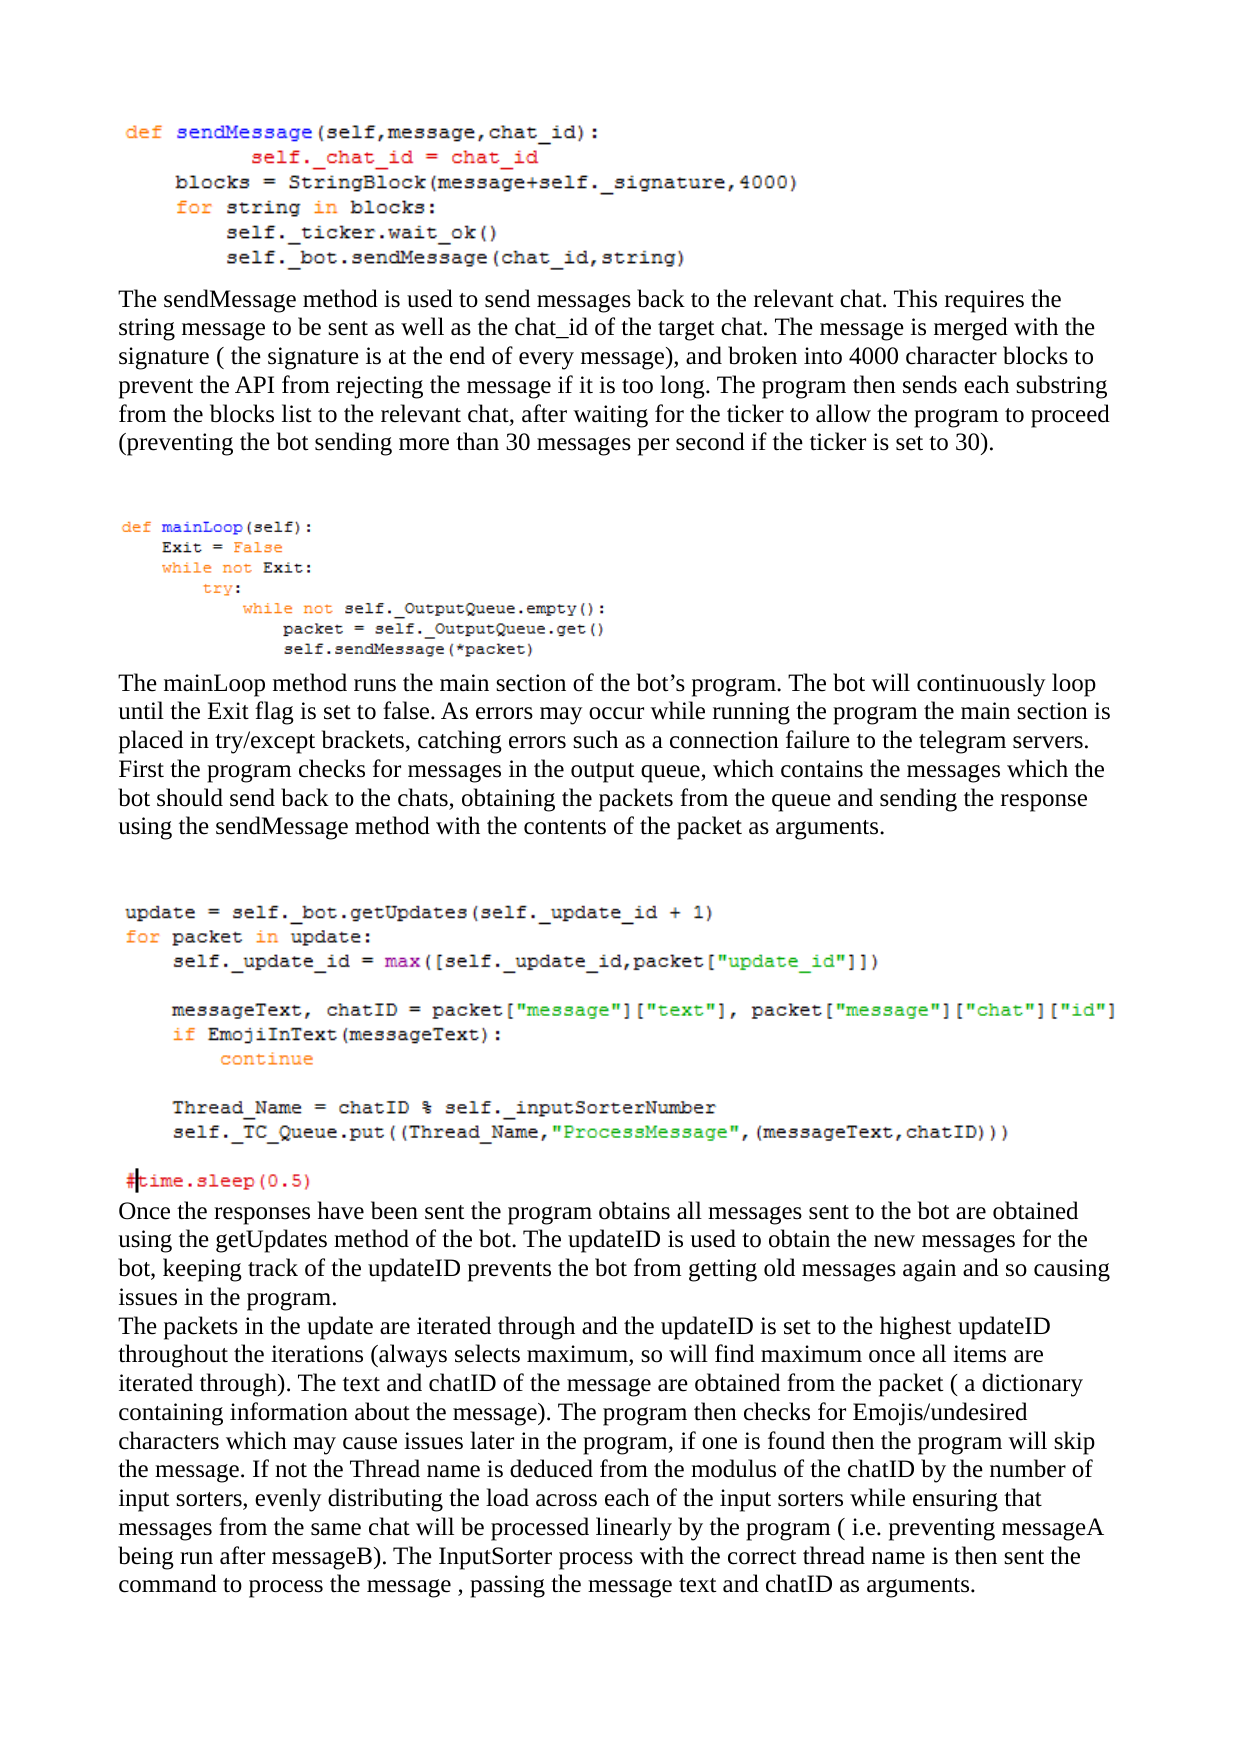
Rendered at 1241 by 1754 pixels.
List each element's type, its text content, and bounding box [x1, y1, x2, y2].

text The mainLoop method runs the main section of the bot’s program. The bot will continuously loop until the Exit flag is set to false. As errors may occur while running the program the main section is placed in try/except brackets, catching errors such as a connection failure to the telegram servers. [118, 514, 1122, 754]
text The packets in the update are iterated through and the updateID is set to the highest updateID throughout the iterations (always selects maximum, so will find maximum once all items are iterated through). The text and chatID of the message are obtained from the packet ( a dictionary containing information about the message). The program then checks for Emojis/undesired characters which may cause issues later in the program, if one is found then the program will skip the message. If not the Thread name is deduced from the modulus of the chatID by the number of input sorters, evenly distributing the load across each of the input sorters while ensuring that messages from the same chat will be processed linearly by the program ( i.e. preventing messageA being run after messageB). The InputSorter process with the correct thread name is then sent the command to process the message , passing the message text and chatID as arguments. [118, 1311, 1122, 1598]
picture [118, 118, 809, 284]
picture [118, 897, 1123, 1196]
text The sendMessage method is used to send messages back to the relevant chat. This requires the string message to be sent as well as the chat_id of the target chat. The message is merged with the signature ( the signature is at the end of every message), and broken into 4000 character blocks to prevent the API from rejecting the message if it is too long. The program then sends each substring from the blocks list to the relevant chat, after waiting for the ticker to allow the program to proceed (preventing the bot sending more than 30 messages per second if the ticker is set to 30). [118, 118, 1122, 456]
text Once the responses have been sent the program obtains all messages sent to the bot are obtained using the getUpdates method of the bot. The updateID is used to obtain the new messages for the bot, keeping track of the updateID prevents the bot from getting old messages again and so causing issues in the program. [118, 1196, 1122, 1311]
picture [118, 513, 617, 668]
text First the program checks for messages in the output queue, which contains the messages which the bot should send back to the chats, obtaining the packets from the queue and sending the response using the sendMessage method with the contents of the packet as arguments. [118, 754, 1122, 840]
